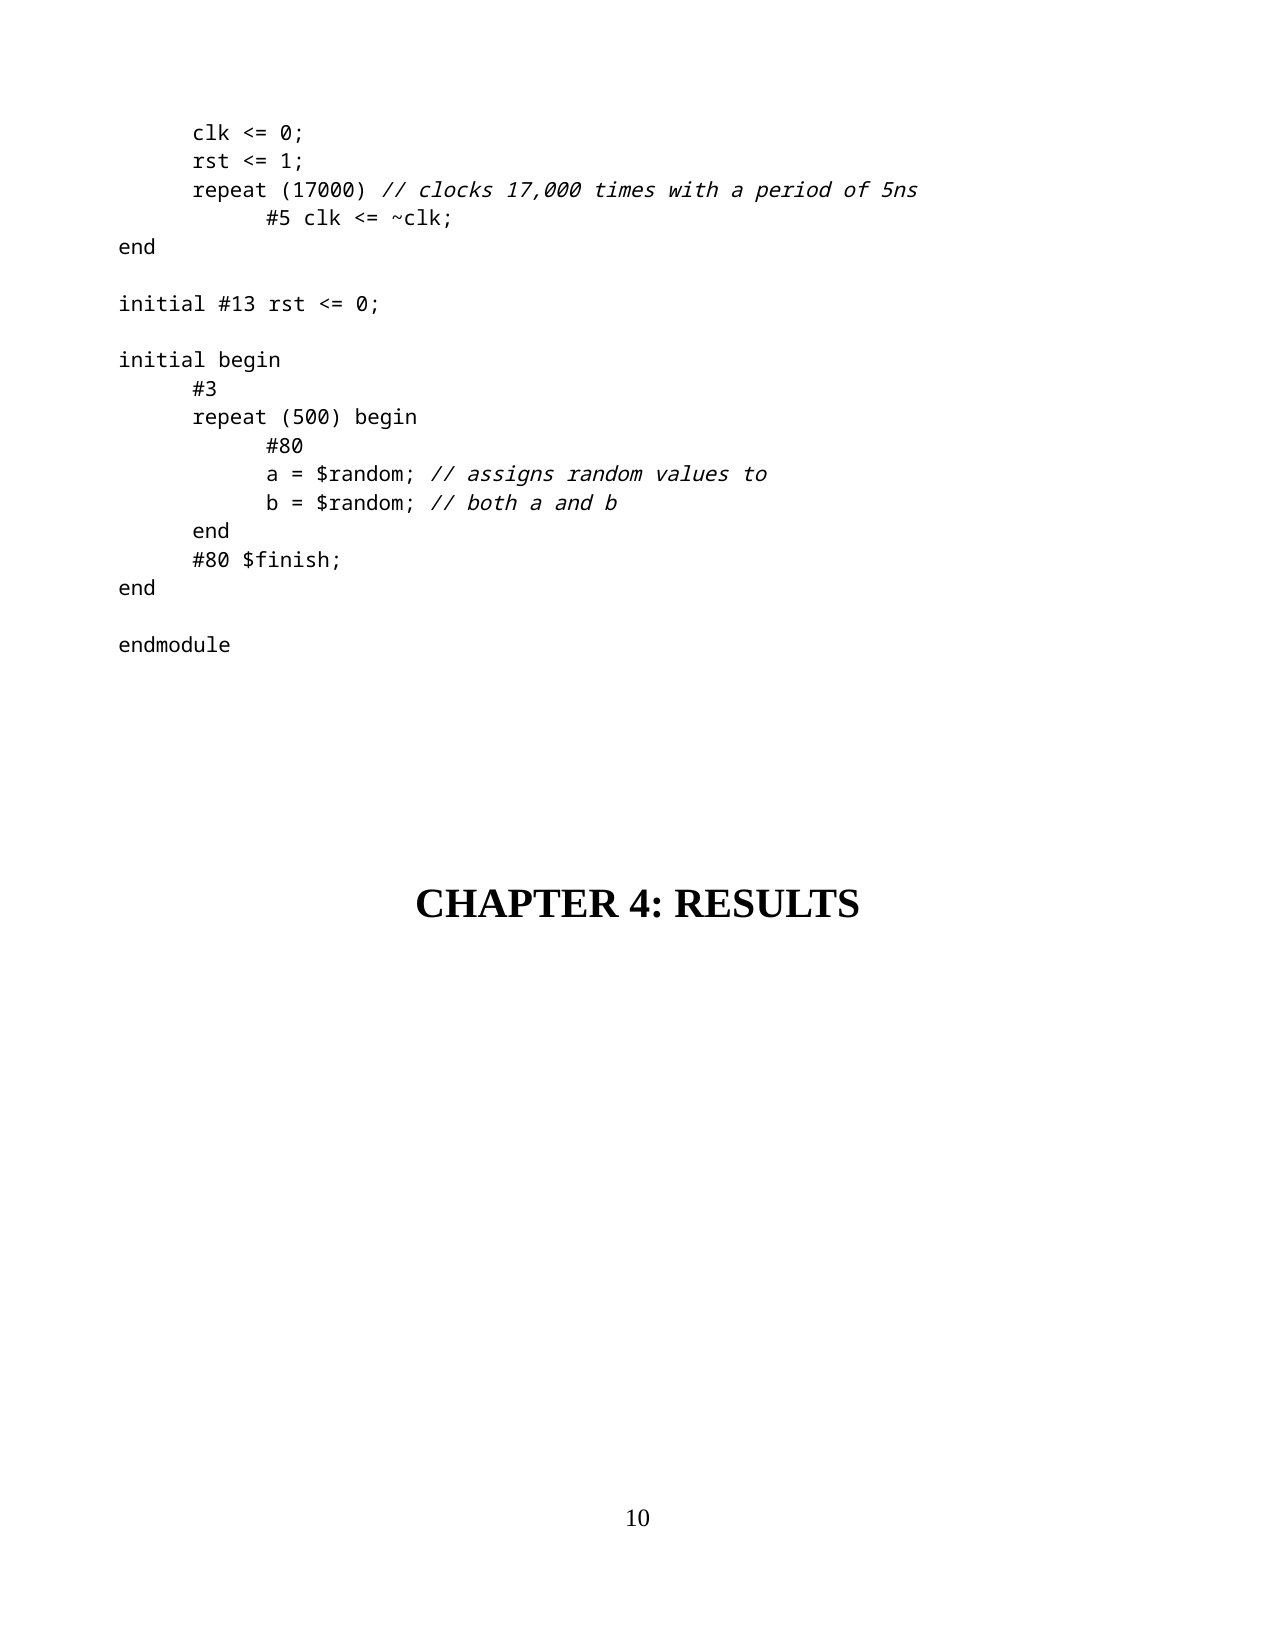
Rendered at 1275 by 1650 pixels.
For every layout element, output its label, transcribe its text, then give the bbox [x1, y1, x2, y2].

text #80 [118, 431, 1157, 459]
text end [118, 516, 1157, 545]
text clk <= 0; [118, 118, 1157, 147]
text #5 clk <= ~clk; [118, 203, 1157, 232]
text #3 [118, 374, 1157, 402]
text initial begin [118, 346, 1157, 374]
text end [118, 573, 1157, 602]
text endmodule [118, 630, 1157, 658]
text rst <= 1; [118, 147, 1157, 175]
text repeat (17000) // clocks 17,000 times with a period of 5ns [118, 175, 1157, 203]
text #80 $finish; [118, 545, 1157, 573]
text end [118, 232, 1157, 260]
text a = $random; // assigns random values to [118, 459, 1157, 488]
text CHAPTER 4: RESULTS [118, 878, 1157, 926]
text initial #13 rst <= 0; [118, 289, 1157, 317]
text repeat (500) begin [118, 402, 1157, 431]
text b = $random; // both a and b [118, 488, 1157, 516]
